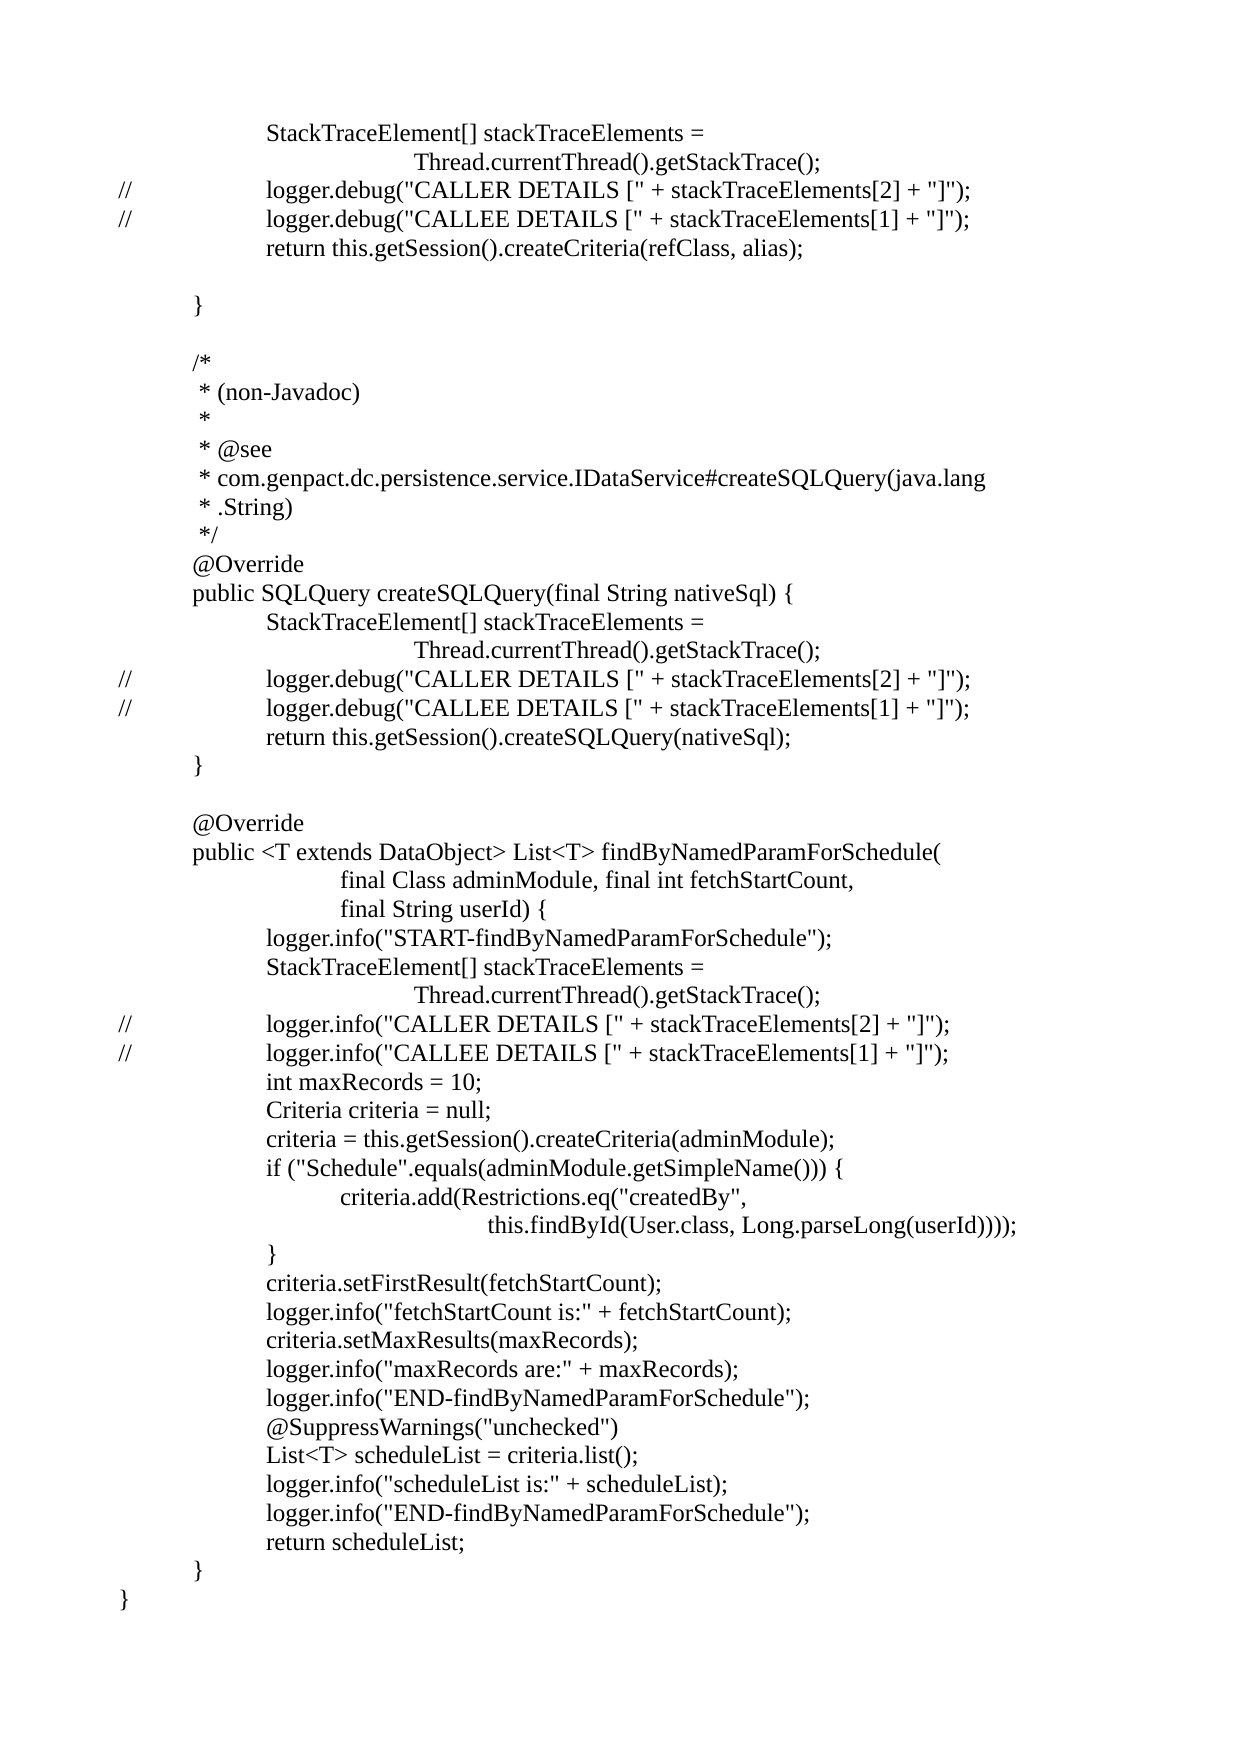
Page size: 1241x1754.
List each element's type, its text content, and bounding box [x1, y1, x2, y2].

text * com.genpact.dc.persistence.service.IDataService#createSQLQuery(java.lang [118, 463, 1122, 492]
text logger.info("END-findByNamedParamForSchedule"); [118, 1498, 1122, 1527]
text } [118, 291, 1122, 319]
text if ("Schedule".equals(adminModule.getSimpleName())) { [118, 1153, 1122, 1182]
text return this.getSession().createSQLQuery(nativeSql); [118, 722, 1122, 751]
text Thread.currentThread().getStackTrace(); [118, 981, 1122, 1009]
text criteria.setMaxResults(maxRecords); [118, 1326, 1122, 1354]
text final String userId) { [118, 894, 1122, 923]
text // logger.info("CALLER DETAILS [" + stackTraceElements[2] + "]"); [118, 1009, 1122, 1038]
text logger.info("END-findByNamedParamForSchedule"); [118, 1383, 1122, 1412]
text // logger.debug("CALLEE DETAILS [" + stackTraceElements[1] + "]"); [118, 693, 1122, 722]
text StackTraceElement[] stackTraceElements = [118, 607, 1122, 636]
text StackTraceElement[] stackTraceElements = [118, 952, 1122, 981]
text @Override [118, 808, 1122, 837]
text // logger.debug("CALLER DETAILS [" + stackTraceElements[2] + "]"); [118, 664, 1122, 693]
text Criteria criteria = null; [118, 1096, 1122, 1124]
text @Override [118, 549, 1122, 578]
text } [118, 1556, 1122, 1584]
text * @see [118, 434, 1122, 463]
text logger.info("maxRecords are:" + maxRecords); [118, 1354, 1122, 1383]
text return this.getSession().createCriteria(refClass, alias); [118, 233, 1122, 262]
text final Class adminModule, final int fetchStartCount, [118, 866, 1122, 894]
text int maxRecords = 10; [118, 1067, 1122, 1096]
text */ [118, 521, 1122, 549]
text // logger.debug("CALLER DETAILS [" + stackTraceElements[2] + "]"); [118, 176, 1122, 204]
text Thread.currentThread().getStackTrace(); [118, 147, 1122, 176]
text StackTraceElement[] stackTraceElements = [118, 118, 1122, 147]
text criteria.add(Restrictions.eq("createdBy", [118, 1182, 1122, 1211]
text } [118, 1239, 1122, 1268]
text criteria.setFirstResult(fetchStartCount); [118, 1268, 1122, 1297]
text logger.info("fetchStartCount is:" + fetchStartCount); [118, 1297, 1122, 1326]
text logger.info("scheduleList is:" + scheduleList); [118, 1469, 1122, 1498]
text logger.info("START-findByNamedParamForSchedule"); [118, 923, 1122, 952]
text Thread.currentThread().getStackTrace(); [118, 636, 1122, 664]
text public SQLQuery createSQLQuery(final String nativeSql) { [118, 578, 1122, 607]
text * (non-Javadoc) [118, 377, 1122, 406]
text /* [118, 348, 1122, 377]
text * .String) [118, 492, 1122, 521]
text * [118, 406, 1122, 434]
text return scheduleList; [118, 1527, 1122, 1556]
text criteria = this.getSession().createCriteria(adminModule); [118, 1124, 1122, 1153]
text public <T extends DataObject> List<T> findByNamedParamForSchedule( [118, 837, 1122, 866]
text @SuppressWarnings("unchecked") [118, 1412, 1122, 1441]
text // logger.info("CALLEE DETAILS [" + stackTraceElements[1] + "]"); [118, 1038, 1122, 1067]
text // logger.debug("CALLEE DETAILS [" + stackTraceElements[1] + "]"); [118, 204, 1122, 233]
text } [118, 1584, 1122, 1613]
text } [118, 751, 1122, 779]
text List<T> scheduleList = criteria.list(); [118, 1441, 1122, 1469]
text this.findById(User.class, Long.parseLong(userId)))); [118, 1211, 1122, 1239]
